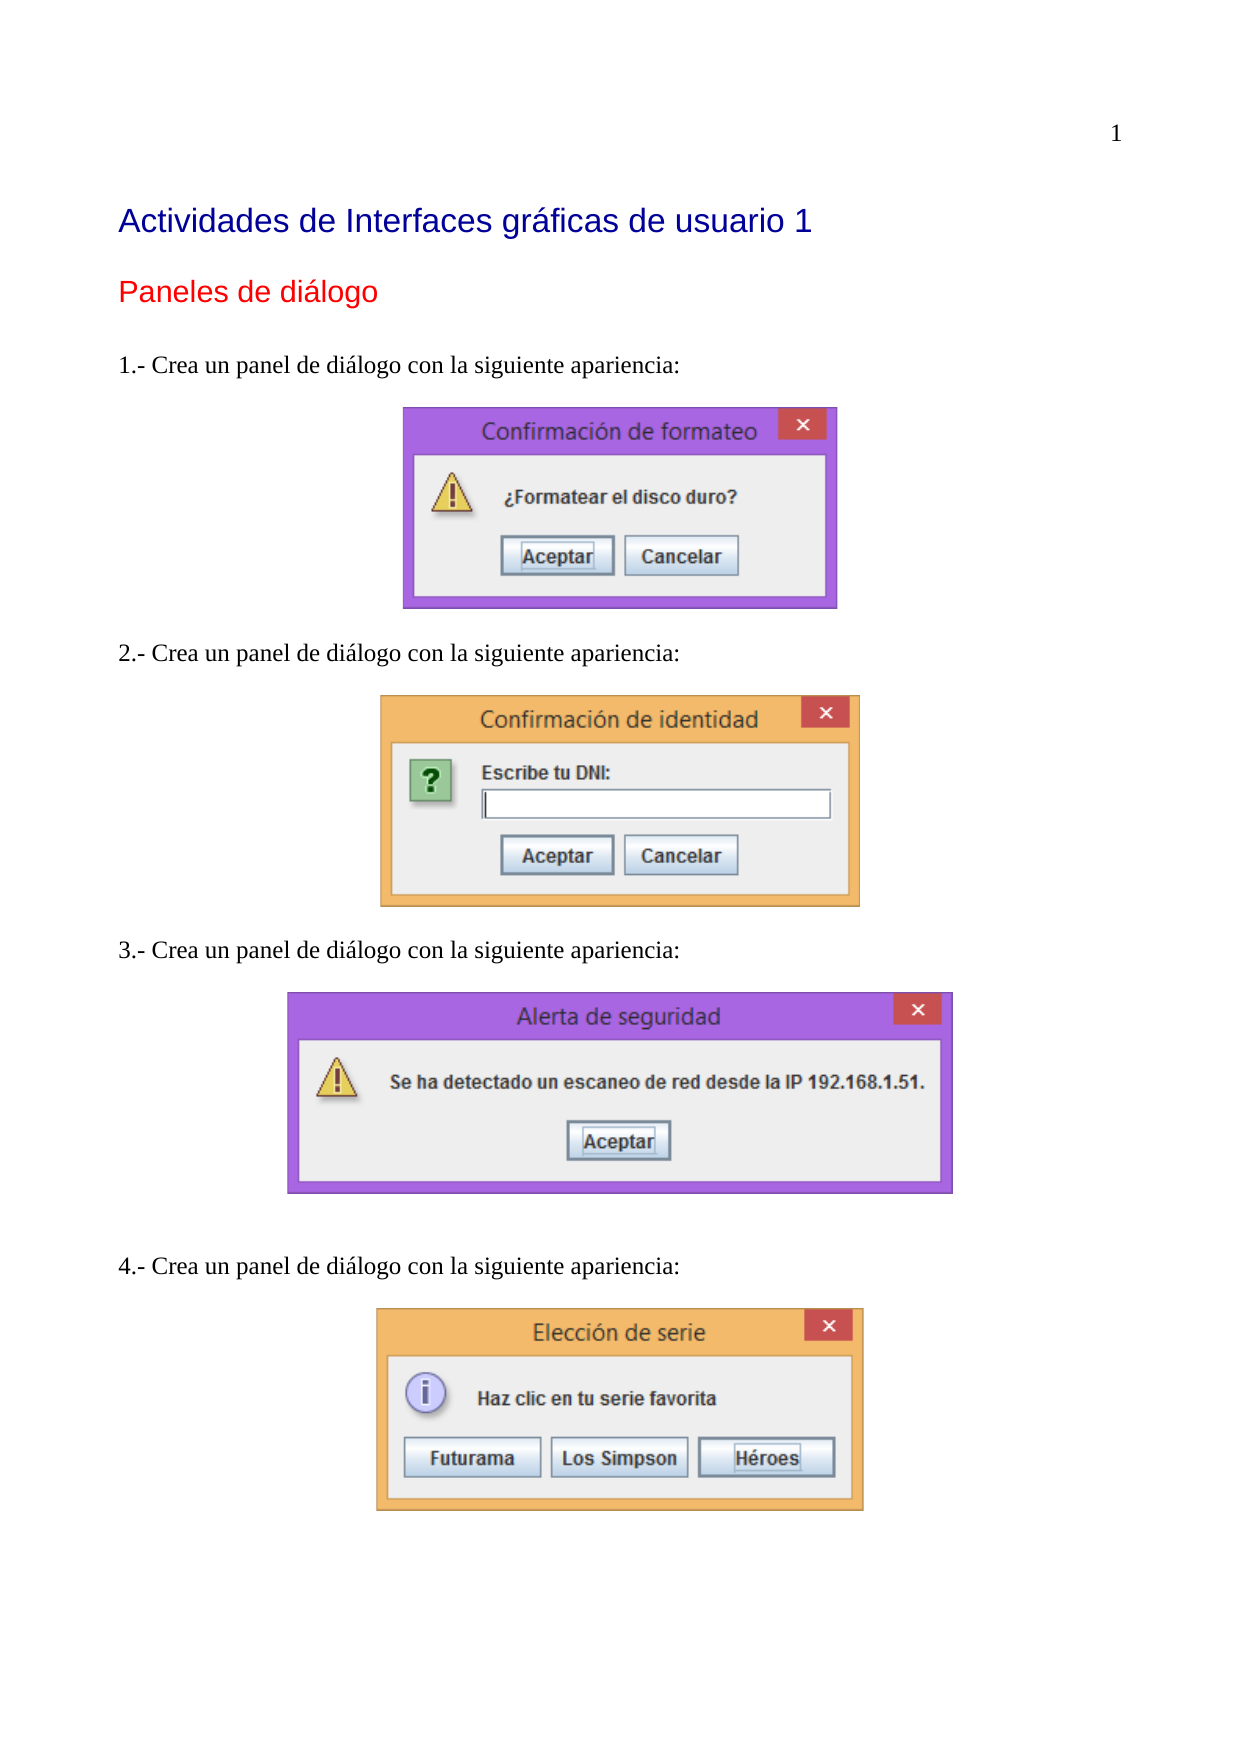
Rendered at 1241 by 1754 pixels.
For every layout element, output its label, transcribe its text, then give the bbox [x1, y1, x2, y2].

text 3.- Crea un panel de diálogo con la siguiente apariencia: [118, 935, 1122, 964]
picture [287, 992, 953, 1194]
picture [380, 695, 860, 907]
subtitle Actividades de Interfaces gráficas de usuario 1 [118, 201, 1122, 240]
picture [402, 407, 838, 609]
subtitle Paneles de diálogo [118, 273, 1122, 309]
text 4.- Crea un panel de diálogo con la siguiente apariencia: [118, 1251, 1122, 1280]
text 2.- Crea un panel de diálogo con la siguiente apariencia: [118, 638, 1122, 666]
text 1.- Crea un panel de diálogo con la siguiente apariencia: [118, 350, 1122, 379]
picture [376, 1308, 864, 1511]
